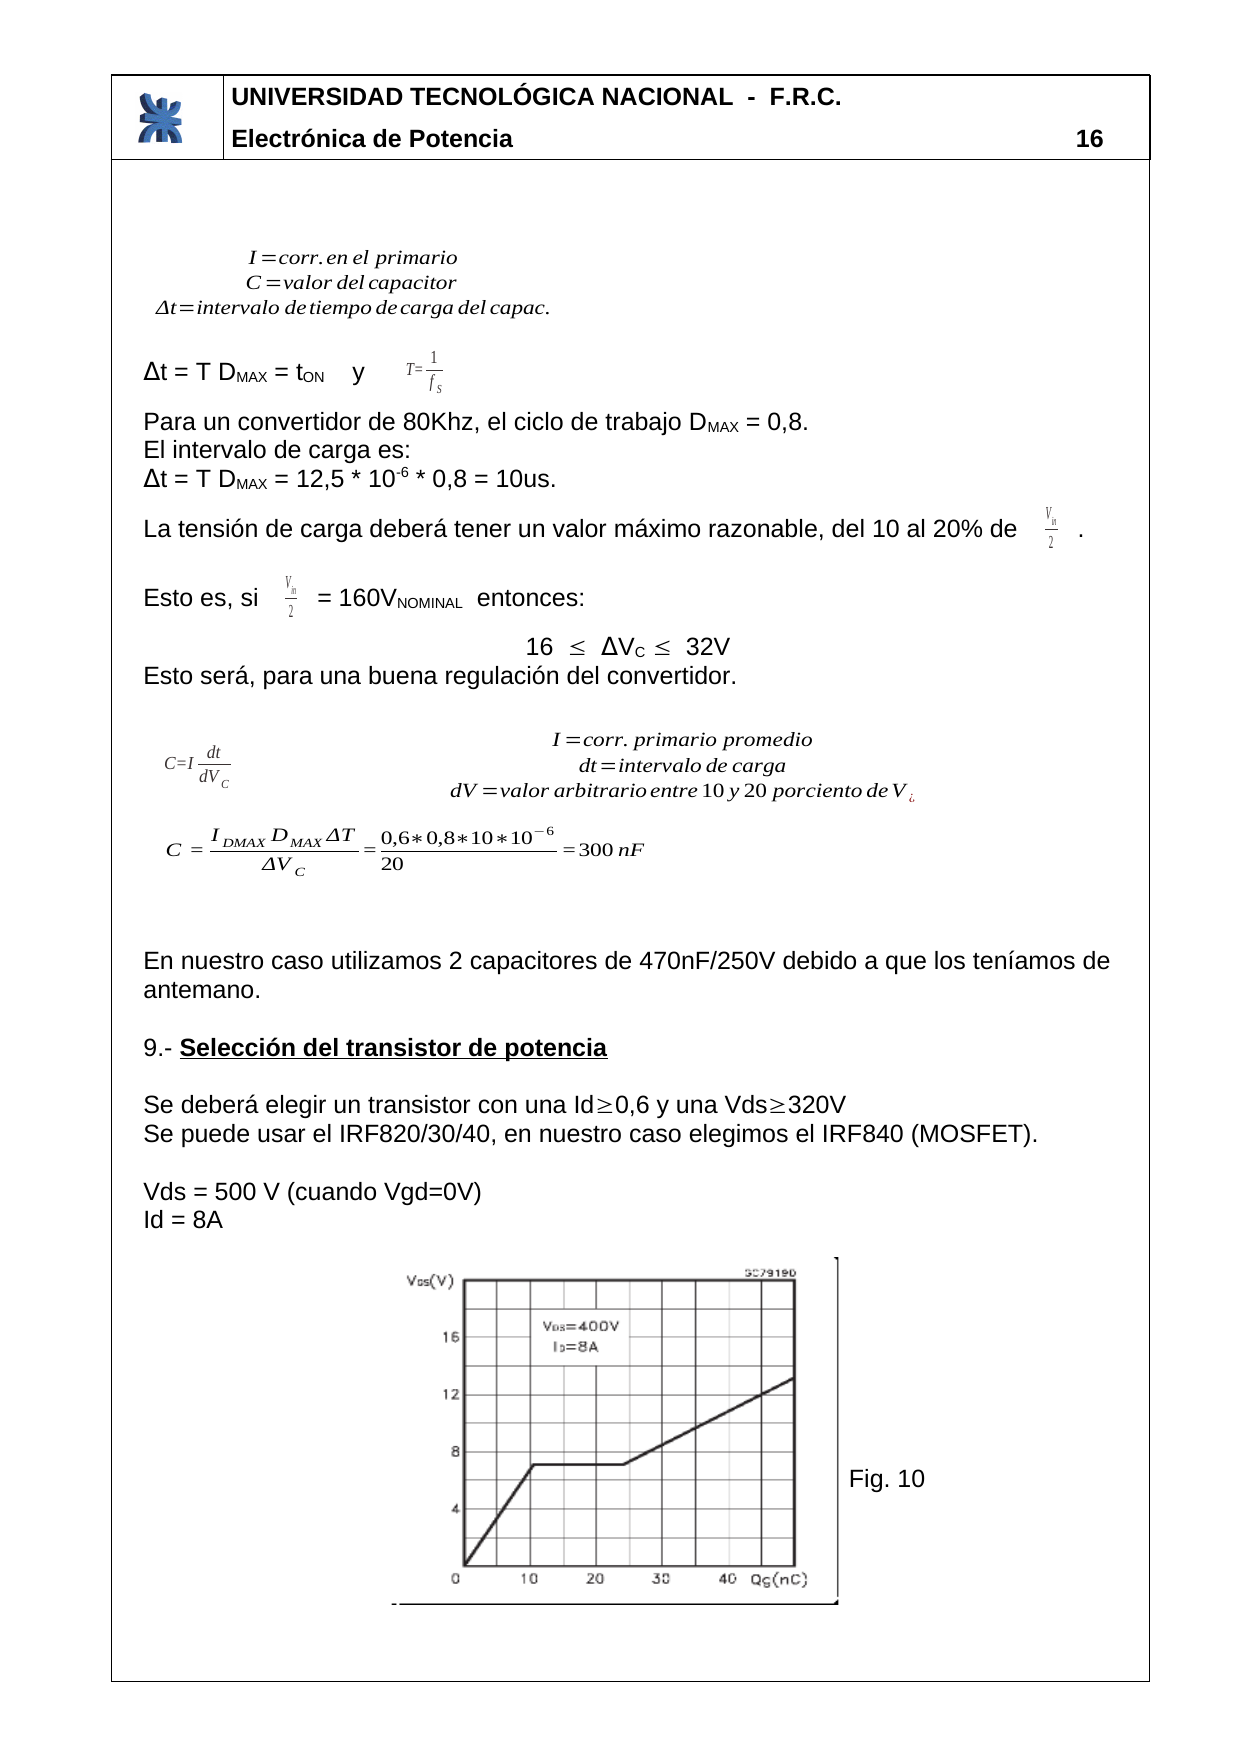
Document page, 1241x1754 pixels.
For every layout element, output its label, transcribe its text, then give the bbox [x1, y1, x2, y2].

text Se puede usar el IRF820/30/40, en nuestro caso elegimos el IRF840 (MOSFET). [143, 1119, 1112, 1148]
text 16  ΔVC  32V [143, 632, 1112, 661]
text Para un convertidor de 80Khz, el ciclo de trabajo DMAX = 0,8. [143, 407, 1112, 435]
text Id = 8A [143, 1205, 1112, 1234]
text [143, 1464, 389, 1493]
text El intervalo de carga es: [143, 435, 1112, 464]
text Fig. 10 [839, 1464, 1112, 1493]
text Vds = 500 V (cuando Vgd=0V) [143, 1176, 1112, 1205]
text Δt = T DMAX = tON y [143, 337, 386, 407]
text Esto será, para una buena regulación del convertidor. [143, 661, 1112, 690]
text Se deberá elegir un transistor con una Id0,6 y una Vds320V [143, 1090, 1112, 1119]
picture [135, 92, 183, 144]
text En nuestro caso utilizamos 2 capacitores de 470nF/250V debido a que los teníamos de antemano. [143, 946, 1112, 1004]
text La tensión de carga deberá tener un valor máximo razonable, del 10 al 20% de . Esto es, si = 160VNOMINAL entonces: [143, 493, 1112, 632]
text [465, 337, 1112, 407]
text Δt = T DMAX = 12,5 * 10-6 * 0,8 = 10us. [143, 464, 1112, 493]
picture [389, 1257, 839, 1605]
text 9.- Selección del transistor de potencia [143, 1033, 1112, 1061]
